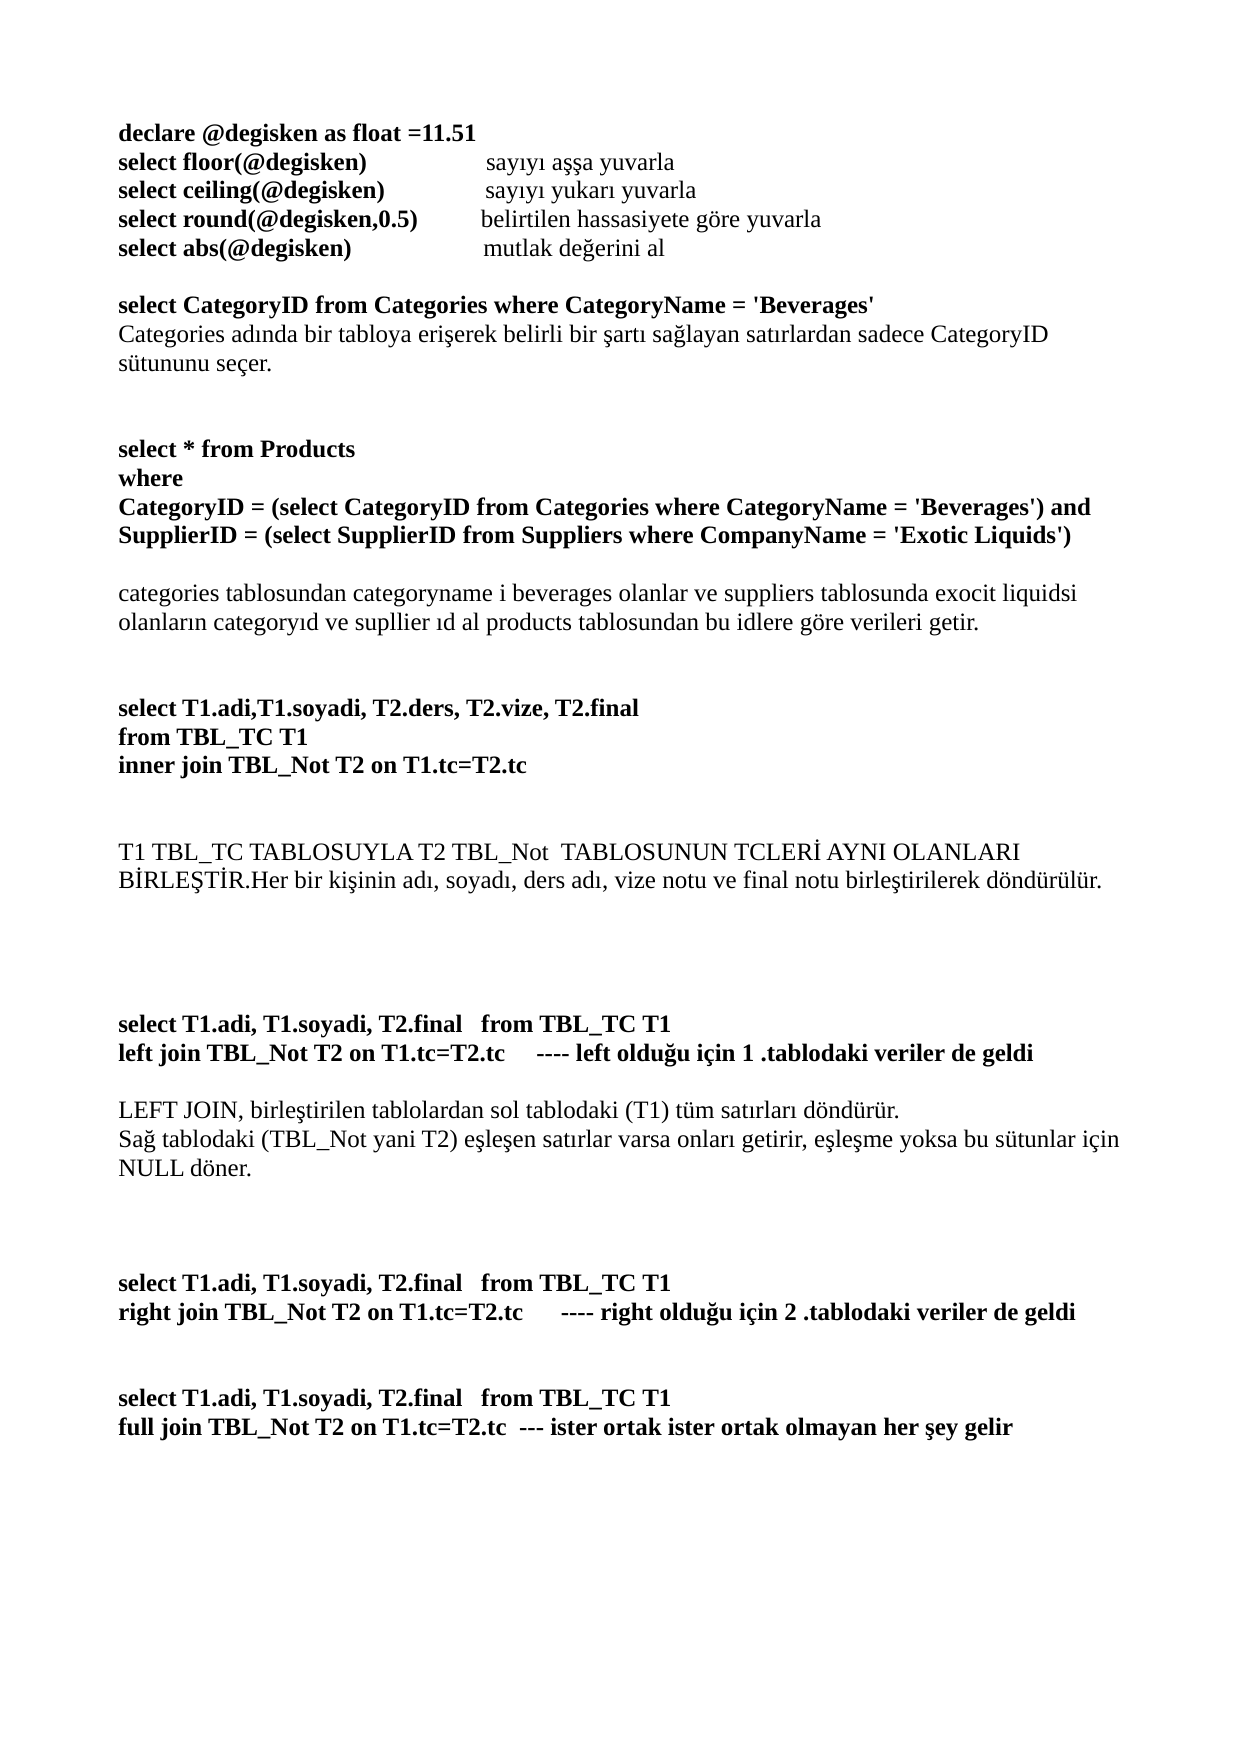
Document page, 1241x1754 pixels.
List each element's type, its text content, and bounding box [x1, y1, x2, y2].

text categories tablosundan categoryname i beverages olanlar ve suppliers tablosunda exocit liquidsi olanların categoryıd ve supllier ıd al products tablosundan bu idlere göre verileri getir. [118, 578, 1122, 636]
text LEFT JOIN, birleştirilen tablolardan sol tablodaki (T1) tüm satırları döndürür. Sağ tablodaki (TBL_Not yani T2) eşleşen satırlar varsa onları getirir, eşleşme yoksa bu sütunlar için NULL döner. select T1.adi, T1.soyadi, T2.final from TBL_TC T1 right join TBL_Not T2 on T1.tc=T2.tc ---- right olduğu için 2 .tablodaki veriler de geldi [118, 1096, 1122, 1326]
text select CategoryID from Categories where CategoryName = 'Beverages' Categories adında bir tabloya erişerek belirli bir şartı sağlayan satırlardan sadece CategoryID sütununu seçer. [118, 291, 1122, 377]
text T1 TBL_TC TABLOSUYLA T2 TBL_Not TABLOSUNUN TCLERİ AYNI OLANLARI BİRLEŞTİR.Her bir kişinin adı, soyadı, ders adı, vize notu ve final notu birleştirilerek döndürülür. [118, 837, 1122, 923]
text select T1.adi,T1.soyadi, T2.ders, T2.vize, T2.final from TBL_TC T1 inner join TBL_Not T2 on T1.tc=T2.tc [118, 693, 1122, 808]
text declare @degisken as float =11.51 select floor(@degisken) sayıyı aşşa yuvarla select ceiling(@degisken) sayıyı yukarı yuvarla select round(@degisken,0.5) belirtilen hassasiyete göre yuvarla select abs(@degisken) mutlak değerini al [118, 118, 1122, 262]
text select T1.adi, T1.soyadi, T2.final from TBL_TC T1 left join TBL_Not T2 on T1.tc=T2.tc ---- left olduğu için 1 .tablodaki veriler de geldi [118, 1009, 1122, 1067]
text select T1.adi, T1.soyadi, T2.final from TBL_TC T1 full join TBL_Not T2 on T1.tc=T2.tc --- ister ortak ister ortak olmayan her şey gelir [118, 1326, 1122, 1441]
text select * from Products where CategoryID = (select CategoryID from Categories where CategoryName = 'Beverages') and SupplierID = (select SupplierID from Suppliers where CompanyName = 'Exotic Liquids') [118, 434, 1122, 549]
